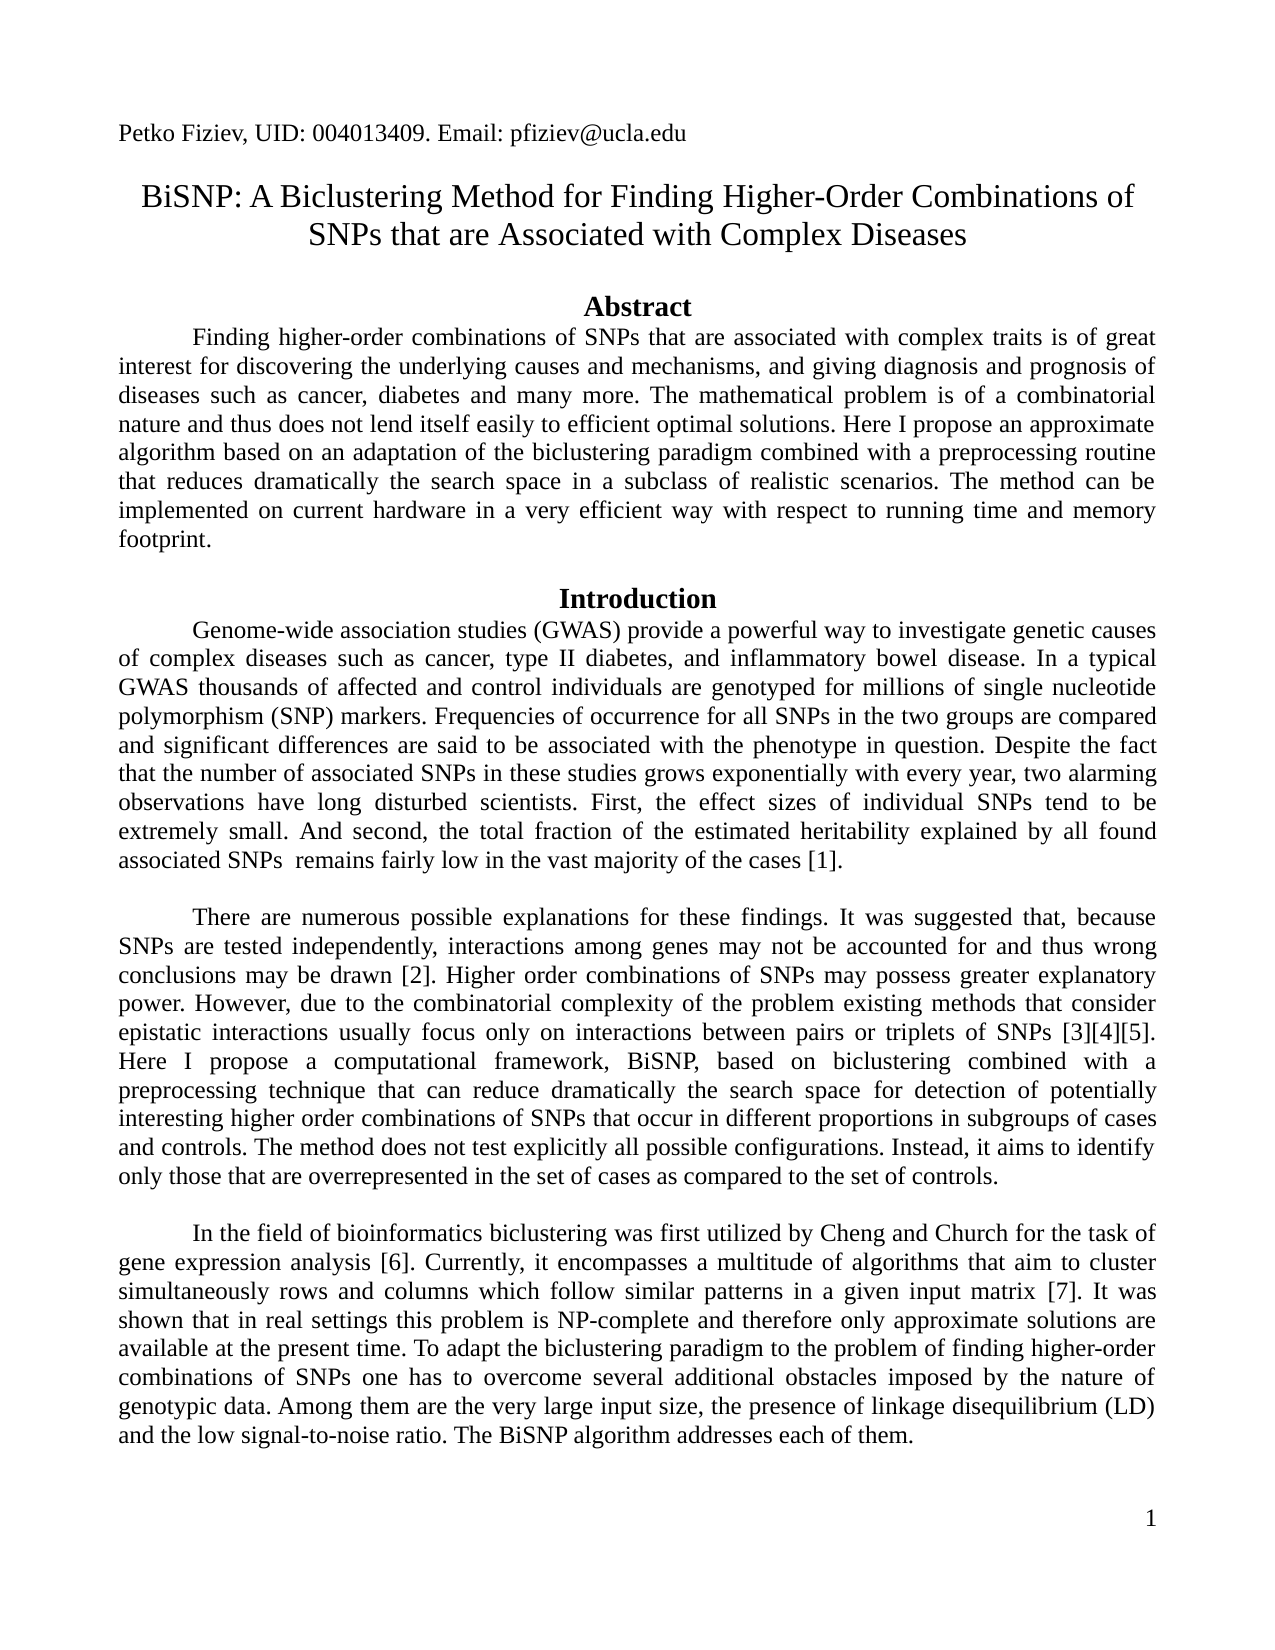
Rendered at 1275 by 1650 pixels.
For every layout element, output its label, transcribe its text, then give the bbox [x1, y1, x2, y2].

text BiSNP: A Biclustering Method for Finding Higher-Order Combinations of SNPs that are Associated with Complex Diseases [118, 176, 1157, 253]
text Genome-wide association studies (GWAS) provide a powerful way to investigate genetic causes of complex diseases such as cancer, type II diabetes, and inflammatory bowel disease. In a typical GWAS thousands of affected and control individuals are genotyped for millions of single nucleotide polymorphism (SNP) markers. Frequencies of occurrence for all SNPs in the two groups are compared and significant differences are said to be associated with the phenotype in question. Despite the fact that the number of associated SNPs in these studies grows exponentially with every year, two alarming observations have long disturbed scientists. First, the effect sizes of individual SNPs tend to be extremely small. And second, the total fraction of the estimated heritability explained by all found associated SNPs remains fairly low in the vast majority of the cases [1]. [118, 615, 1157, 873]
text In the field of bioinformatics biclustering was first utilized by Cheng and Church for the task of gene expression analysis [6]. Currently, it encompasses a multitude of algorithms that aim to cluster simultaneously rows and columns which follow similar patterns in a given input matrix [7]. It was shown that in real settings this problem is NP-complete and therefore only approximate solutions are available at the present time. To adapt the biclustering paradigm to the problem of finding higher-order combinations of SNPs one has to overcome several additional obstacles imposed by the nature of genotypic data. Among them are the very large input size, the presence of linkage disequilibrium (LD) and the low signal-to-noise ratio. The BiSNP algorithm addresses each of them. [118, 1218, 1157, 1448]
text There are numerous possible explanations for these findings. It was suggested that, because SNPs are tested independently, interactions among genes may not be accounted for and thus wrong conclusions may be drawn [2]. Higher order combinations of SNPs may possess greater explanatory power. However, due to the combinatorial complexity of the problem existing methods that consider epistatic interactions usually focus only on interactions between pairs or triplets of SNPs [3][4][5]. Here I propose a computational framework, BiSNP, based on biclustering combined with a preprocessing technique that can reduce dramatically the search space for detection of potentially interesting higher order combinations of SNPs that occur in different proportions in subgroups of cases and controls. The method does not test explicitly all possible configurations. Instead, it aims to identify only those that are overrepresented in the set of cases as compared to the set of controls. [118, 902, 1157, 1190]
text Finding higher-order combinations of SNPs that are associated with complex traits is of great interest for discovering the underlying causes and mechanisms, and giving diagnosis and prognosis of diseases such as cancer, diabetes and many more. The mathematical problem is of a combinatorial nature and thus does not lend itself easily to efficient optimal solutions. Here I propose an approximate algorithm based on an adaptation of the biclustering paradigm combined with a preprocessing routine that reduces dramatically the search space in a subclass of realistic scenarios. The method can be implemented on current hardware in a very efficient way with respect to running time and memory footprint. [118, 322, 1157, 552]
text Abstract [118, 289, 1157, 322]
text Introduction [118, 581, 1157, 615]
